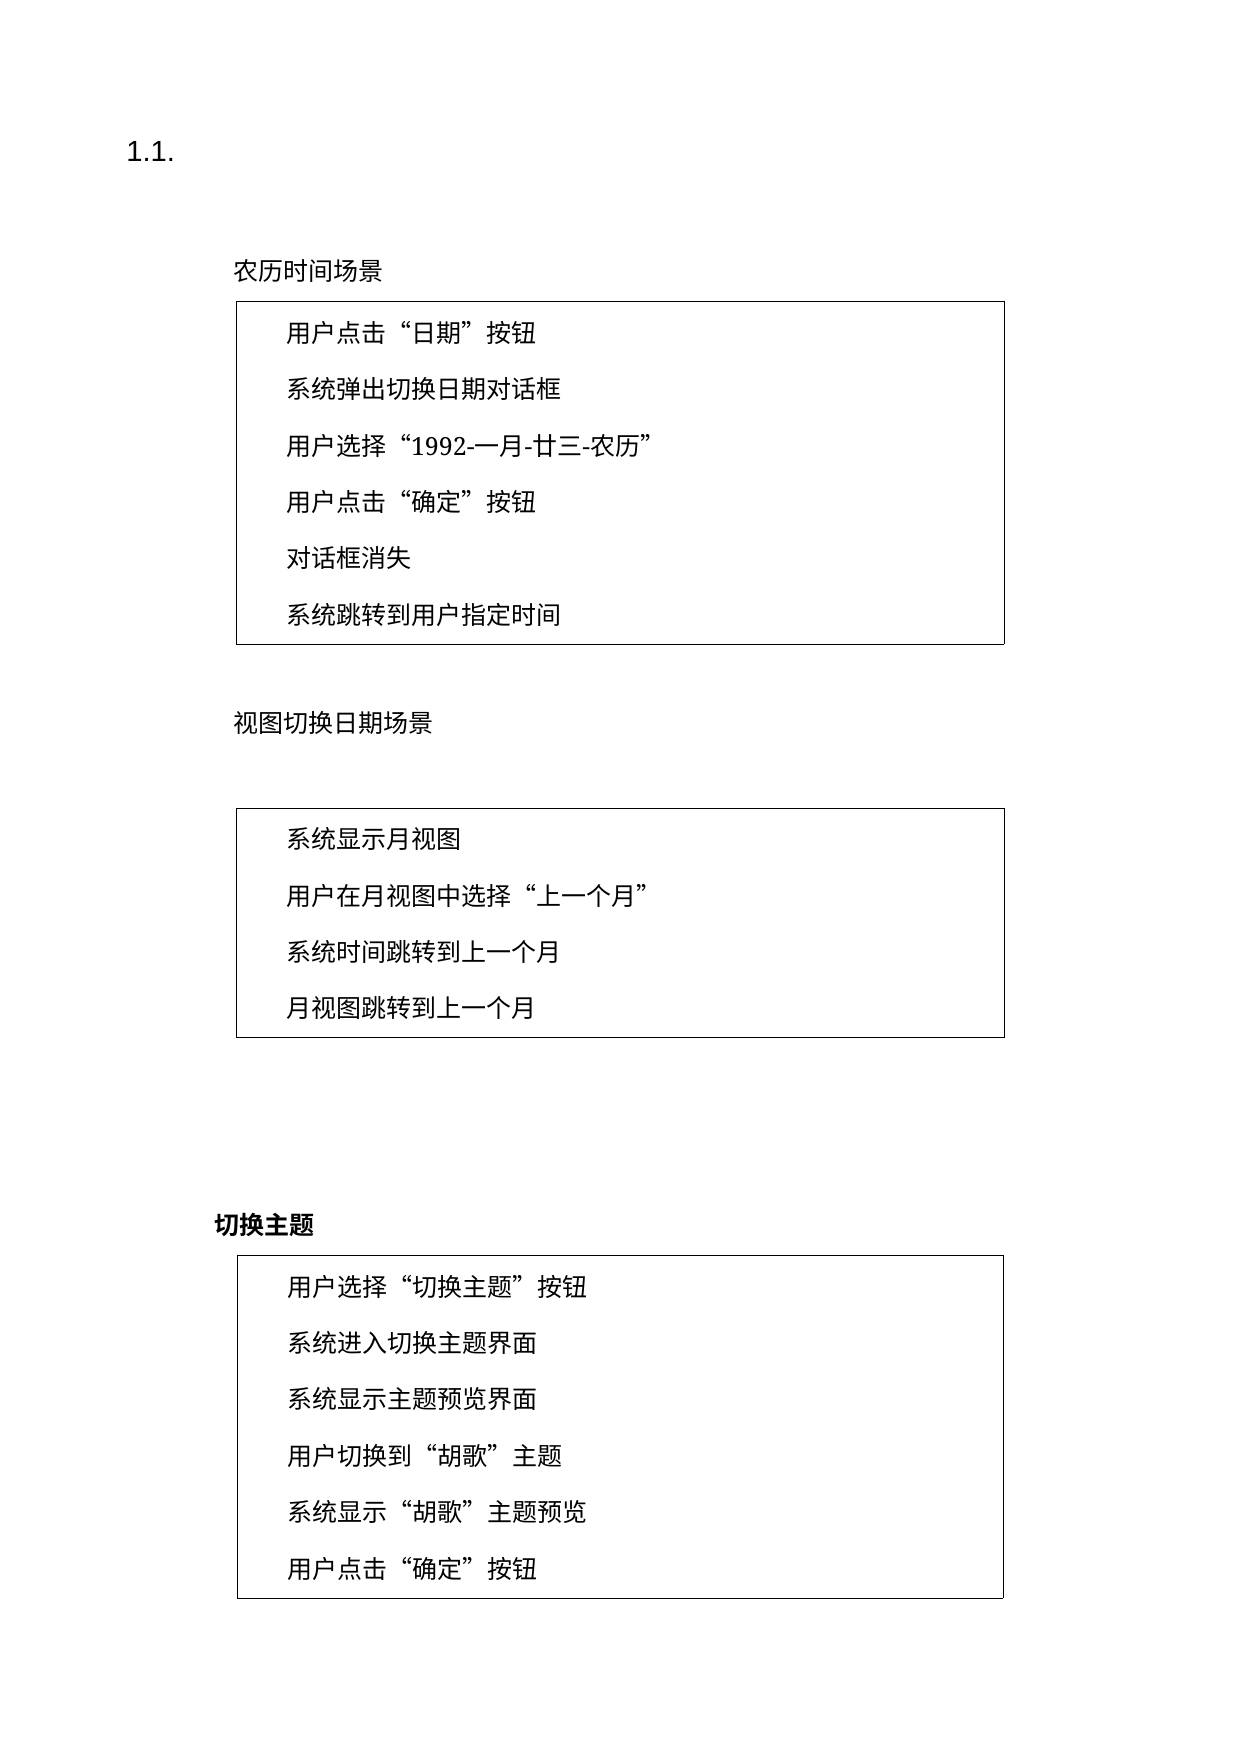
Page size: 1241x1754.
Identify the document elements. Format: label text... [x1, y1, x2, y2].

list 切换主题 [170, 1205, 1122, 1241]
list 农历时间场景 [170, 251, 1122, 287]
table_header 用户选择“切换主题”按钮 系统进入切换主题界面 系统显示主题预览界面 用户切换到“胡歌”主题 系统显示“胡歌”主题预览 用户点击“确定”按钮 [238, 1256, 1003, 1597]
table_header 系统显示月视图 用户在月视图中选择“上一个月” 系统时间跳转到上一个月 月视图跳转到上一个月 [237, 809, 1004, 1037]
list 视图切换日期场景 [170, 704, 1122, 740]
table_header 用户点击“日期”按钮 系统弹出切换日期对话框 用户选择“1992-一月-廿三-农历” 用户点击“确定”按钮 对话框消失 系统跳转到用户指定时间 [237, 302, 1004, 643]
